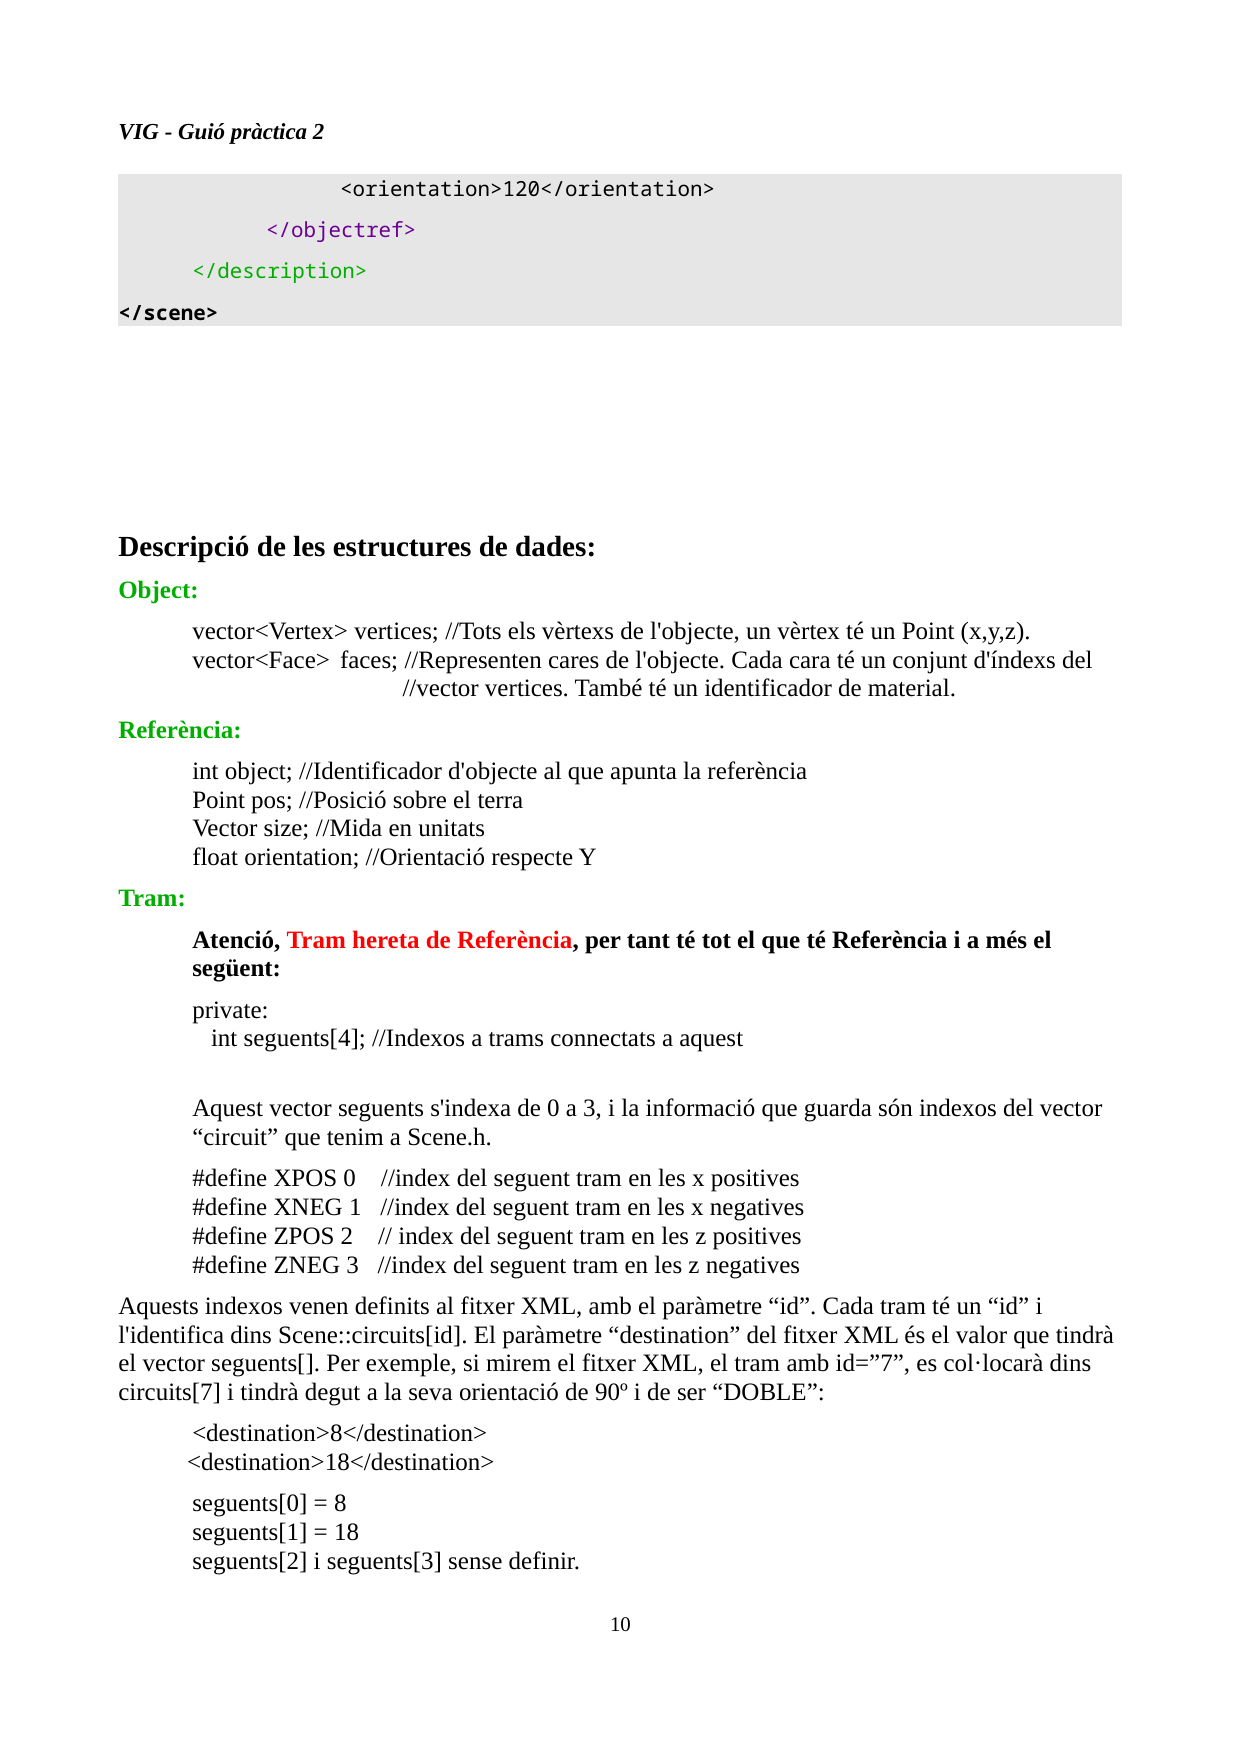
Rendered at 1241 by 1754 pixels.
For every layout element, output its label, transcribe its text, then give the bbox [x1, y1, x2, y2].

text </description> [118, 256, 1122, 284]
text #define XPOS 0 //index del seguent tram en les x positives #define XNEG 1 //index del seguent tram en les x negatives #define ZPOS 2 // index del seguent tram en les z positives #define ZNEG 3 //index del seguent tram en les z negatives [118, 1163, 1122, 1278]
text Tram: [118, 883, 1122, 912]
text Atenció, Tram hereta de Referència, per tant té tot el que té Referència i a més el següent: [118, 925, 1122, 982]
text seguents[0] = 8 seguents[1] = 18 seguents[2] i seguents[3] sense definir. [118, 1488, 1122, 1575]
text </objectref> [118, 215, 1122, 243]
text <orientation>120</orientation> [118, 174, 1122, 202]
text private: int seguents[4]; //Indexos a trams connectats a aquest [118, 995, 1122, 1052]
text <destination>8</destination> <destination>18</destination> [118, 1418, 1122, 1476]
text Referència: [118, 715, 1122, 743]
text vector<Vertex> vertices; //Tots els vèrtexs de l'objecte, un vèrtex té un Point (x,y,z). vector<Face> faces; //Representen cares de l'objecte. Cada cara té un conjunt d'índexs del //vector vertices. També té un identificador de material. [118, 616, 1122, 702]
text Aquest vector seguents s'indexa de 0 a 3, i la informació que guarda són indexos del vector “circuit” que tenim a Scene.h. [118, 1065, 1122, 1151]
subtitle Descripció de les estructures de dades: [118, 529, 1122, 562]
text </scene> [118, 297, 1122, 326]
text Object: [118, 575, 1122, 603]
text Aquests indexos venen definits al fitxer XML, amb el paràmetre “id”. Cada tram té un “id” i l'identifica dins Scene::circuits[id]. El paràmetre “destination” del fitxer XML és el valor que tindrà el vector seguents[]. Per exemple, si mirem el fitxer XML, el tram amb id=”7”, es col·locarà dins circuits[7] i tindrà degut a la seva orientació de 90º i de ser “DOBLE”: [118, 1291, 1122, 1406]
text int object; //Identificador d'objecte al que apunta la referència Point pos; //Posició sobre el terra Vector size; //Mida en unitats float orientation; //Orientació respecte Y [118, 756, 1122, 871]
